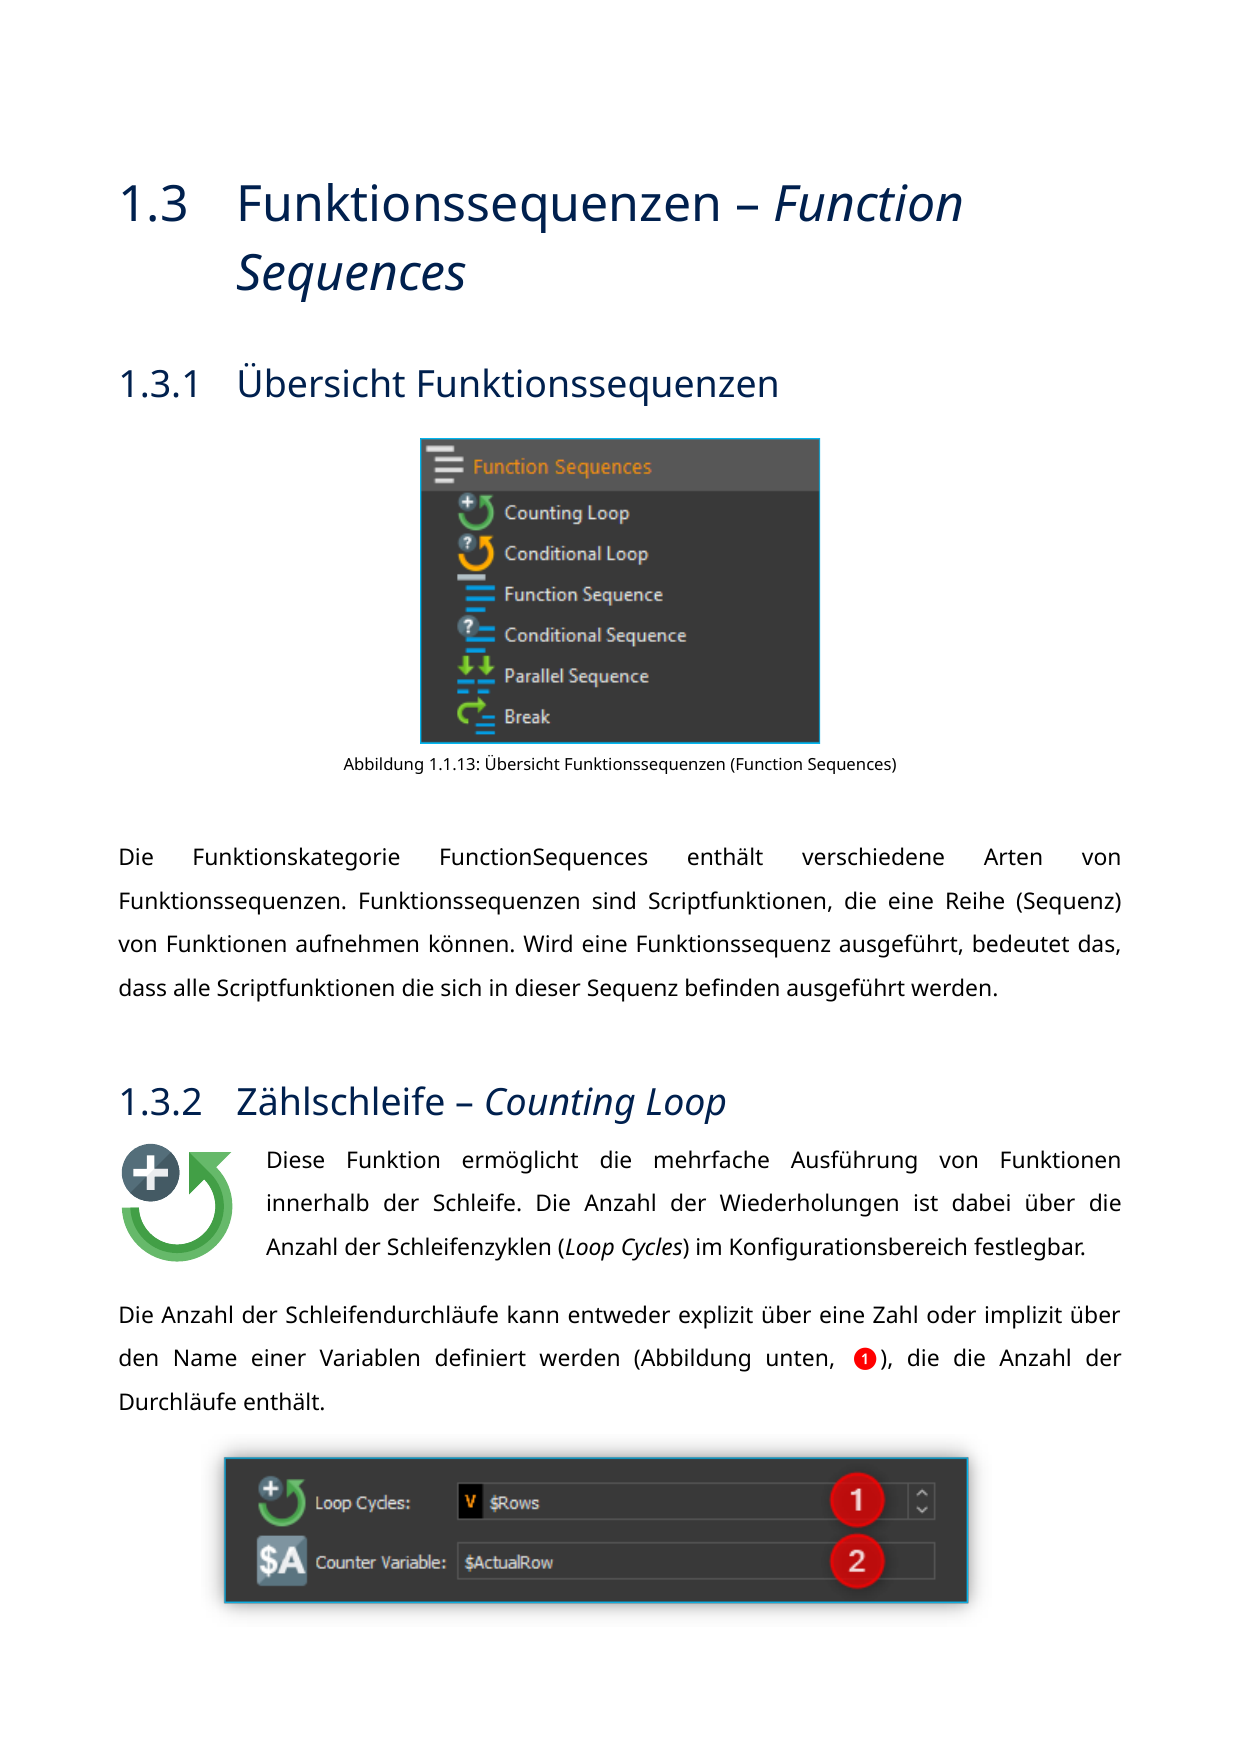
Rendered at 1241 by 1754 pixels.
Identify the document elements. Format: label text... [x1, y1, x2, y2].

picture [422, 440, 821, 742]
picture [201, 1434, 992, 1627]
subtitle Übersicht Funktionssequenzen [118, 358, 1122, 409]
text Abbildung 1.1.13: Übersicht Funktionssequenzen (Function Sequences) [250, 439, 990, 776]
subtitle Funktionssequenzen – Function Sequences [118, 168, 1122, 304]
subtitle Zählschleife – Counting Loop [118, 1075, 1122, 1126]
text Die Anzahl der Schleifendurchläufe kann entweder explizit über eine Zahl oder implizit über den Name einer Variablen definiert werden (Abbildung unten, ❶), die die Anzahl der Durchläufe enthält. [118, 1298, 1122, 1417]
text Die Funktionskategorie FunctionSequences enthält verschiedene Arten von Funktionssequenzen. Funktionssequenzen sind Scriptfunktionen, die eine Reihe (Sequenz) von Funktionen aufnehmen können. Wird eine Funktionssequenz ausgeführt, bedeutet das, dass alle Scriptfunktionen die sich in dieser Sequenz befinden ausgeführt werden. [118, 426, 1122, 1003]
text Diese Funktion ermöglicht die mehrfache Ausführung von Funktionen innerhalb der Schleife. Die Anzahl der Wiederholungen ist dabei über die Anzahl der Schleifenzyklen (Loop Cycles) im Konfigurationsbereich festlegbar. [118, 1144, 1122, 1262]
